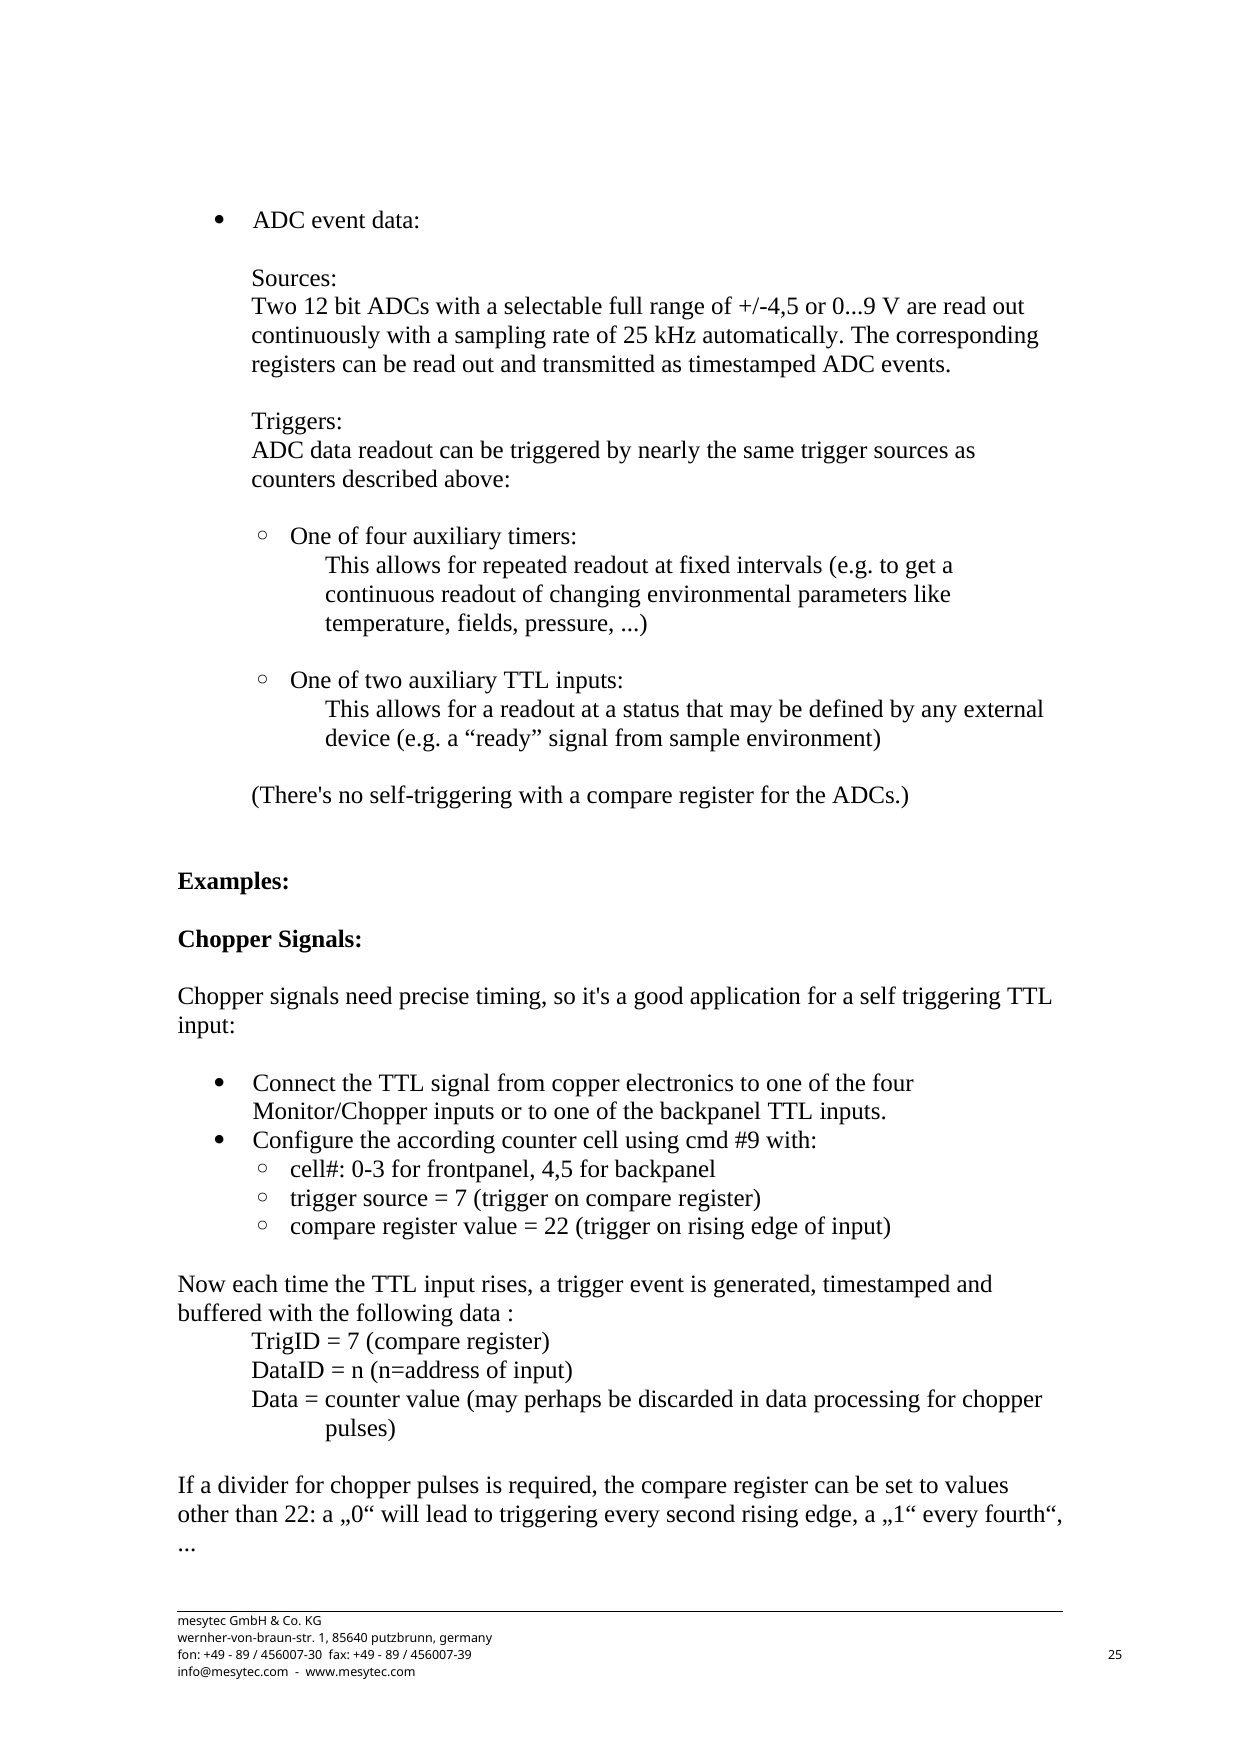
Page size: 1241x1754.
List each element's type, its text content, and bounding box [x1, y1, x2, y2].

text TrigID = 7 (compare register) [177, 1326, 1063, 1355]
text (There's no self-triggering with a compare register for the ADCs.) [177, 780, 1063, 809]
text Data = counter value (may perhaps be discarded in data processing for chopper pulses) [177, 1384, 1063, 1441]
text Chopper signals need precise timing, so it's a good application for a self triggering TTL input: [177, 981, 1063, 1039]
list ADC event data: [215, 205, 1063, 234]
subtitle Chopper Signals: [177, 924, 1063, 953]
text ADC data readout can be triggered by nearly the same trigger sources as counters described above: [177, 435, 1063, 493]
text Two 12 bit ADCs with a selectable full range of +/-4,5 or 0...9 V are read out continuously with a sampling rate of 25 kHz automatically. The corresponding [177, 291, 1063, 349]
text registers can be read out and transmitted as timestamped ADC events. [177, 349, 1063, 378]
text Now each time the TTL input rises, a trigger event is generated, timestamped and buffered with the following data : [177, 1269, 1063, 1326]
list cell#: 0-3 for frontpanel, 4,5 for backpanel [252, 1154, 1063, 1183]
text Sources: [177, 263, 1063, 291]
list compare register value = 22 (trigger on rising edge of input) [252, 1211, 1063, 1240]
list trigger source = 7 (trigger on compare register) [252, 1183, 1063, 1211]
text DataID = n (n=address of input) [177, 1355, 1063, 1384]
text This allows for repeated readout at fixed intervals (e.g. to get a continuous readout of changing environmental parameters like temperature, fields, pressure, ...) [177, 550, 1063, 636]
list One of four auxiliary timers: [252, 521, 1063, 550]
text Triggers: [177, 406, 1063, 435]
text If a divider for chopper pulses is required, the compare register can be set to values other than 22: a „0“ will lead to triggering every second rising edge, a „1“ every fourth“, ... [177, 1470, 1063, 1556]
list One of two auxiliary TTL inputs: [252, 665, 1063, 694]
subtitle Examples: [177, 866, 1063, 895]
list Configure the according counter cell using cmd #9 with: [215, 1125, 1063, 1154]
list Connect the TTL signal from copper electronics to one of the four Monitor/Chopper inputs or to one of the backpanel TTL inputs. [215, 1068, 1063, 1125]
text This allows for a readout at a status that may be defined by any external device (e.g. a “ready” signal from sample environment) [177, 694, 1063, 751]
